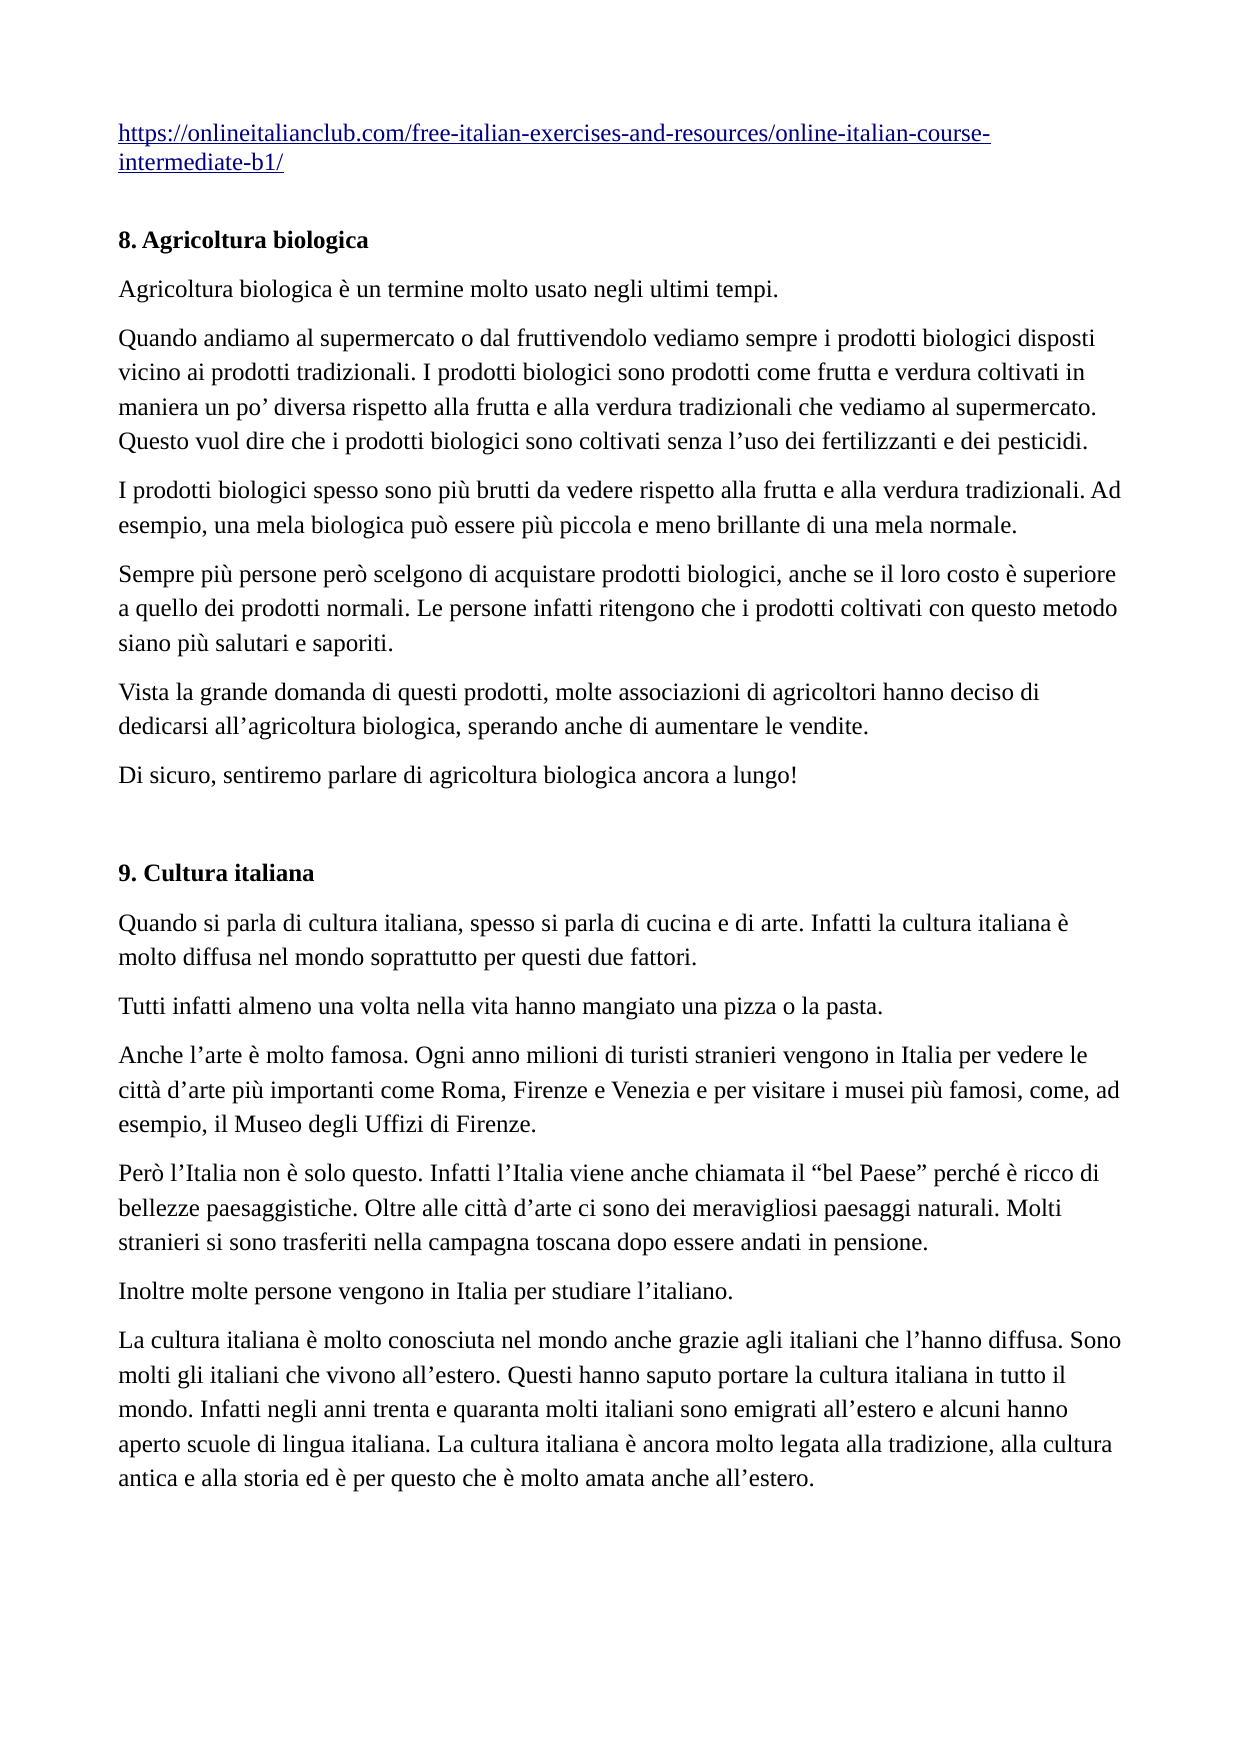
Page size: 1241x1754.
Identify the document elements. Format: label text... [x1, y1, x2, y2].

text Inoltre molte persone vengono in Italia per studiare l’italiano. [118, 1276, 1122, 1305]
text Sempre più persone però scelgono di acquistare prodotti biologici, anche se il loro costo è superiore a quello dei prodotti normali. Le persone infatti ritengono che i prodotti coltivati con questo metodo siano più salutari e saporiti. [118, 559, 1122, 657]
text Di sicuro, sentiremo parlare di agricoltura biologica ancora a lungo! [118, 760, 1122, 789]
text Quando andiamo al supermercato o dal fruttivendolo vediamo sempre i prodotti biologici disposti vicino ai prodotti tradizionali. I prodotti biologici sono prodotti come frutta e verdura coltivati in maniera un po’ diversa rispetto alla frutta e alla verdura tradizionali che vediamo al supermercato. Questo vuol dire che i prodotti biologici sono coltivati senza l’uso dei fertilizzanti e dei pesticidi. [118, 323, 1122, 455]
text Vista la grande domanda di questi prodotti, molte associazioni di agricoltori hanno deciso di dedicarsi all’agricoltura biologica, sperando anche di aumentare le vendite. [118, 677, 1122, 740]
text Tutti infatti almeno una volta nella vita hanno mangiato una pizza o la pasta. [118, 991, 1122, 1020]
text Però l’Italia non è solo questo. Infatti l’Italia viene anche chiamata il “bel Paese” perché è ricco di bellezze paesaggistiche. Oltre alle città d’arte ci sono dei meravigliosi paesaggi naturali. Molti stranieri si sono trasferiti nella campagna toscana dopo essere andati in pensione. [118, 1158, 1122, 1256]
text 8. Agricoltura biologica [118, 225, 1122, 253]
text Quando si parla di cultura italiana, spesso si parla di cucina e di arte. Infatti la cultura italiana è molto diffusa nel mondo soprattutto per questi due fattori. [118, 908, 1122, 971]
text Anche l’arte è molto famosa. Ogni anno milioni di turisti stranieri vengono in Italia per vedere le città d’arte più importanti come Roma, Firenze e Venezia e per visitare i musei più famosi, come, ad esempio, il Museo degli Uffizi di Firenze. [118, 1040, 1122, 1138]
text I prodotti biologici spesso sono più brutti da vedere rispetto alla frutta e alla verdura tradizionali. Ad esempio, una mela biologica può essere più piccola e meno brillante di una mela normale. [118, 475, 1122, 538]
text Agricoltura biologica è un termine molto usato negli ultimi tempi. [118, 274, 1122, 302]
text https://onlineitalianclub.com/free-italian-exercises-and-resources/online-italian-course-intermediate-b1/ [118, 118, 1122, 176]
text 9. Cultura italiana [118, 858, 1122, 887]
text La cultura italiana è molto conosciuta nel mondo anche grazie agli italiani che l’hanno diffusa. Sono molti gli italiani che vivono all’estero. Questi hanno saputo portare la cultura italiana in tutto il mondo. Infatti negli anni trenta e quaranta molti italiani sono emigrati all’estero e alcuni hanno aperto scuole di lingua italiana. La cultura italiana è ancora molto legata alla tradizione, alla cultura antica e alla storia ed è per questo che è molto amata anche all’estero. [118, 1325, 1122, 1492]
